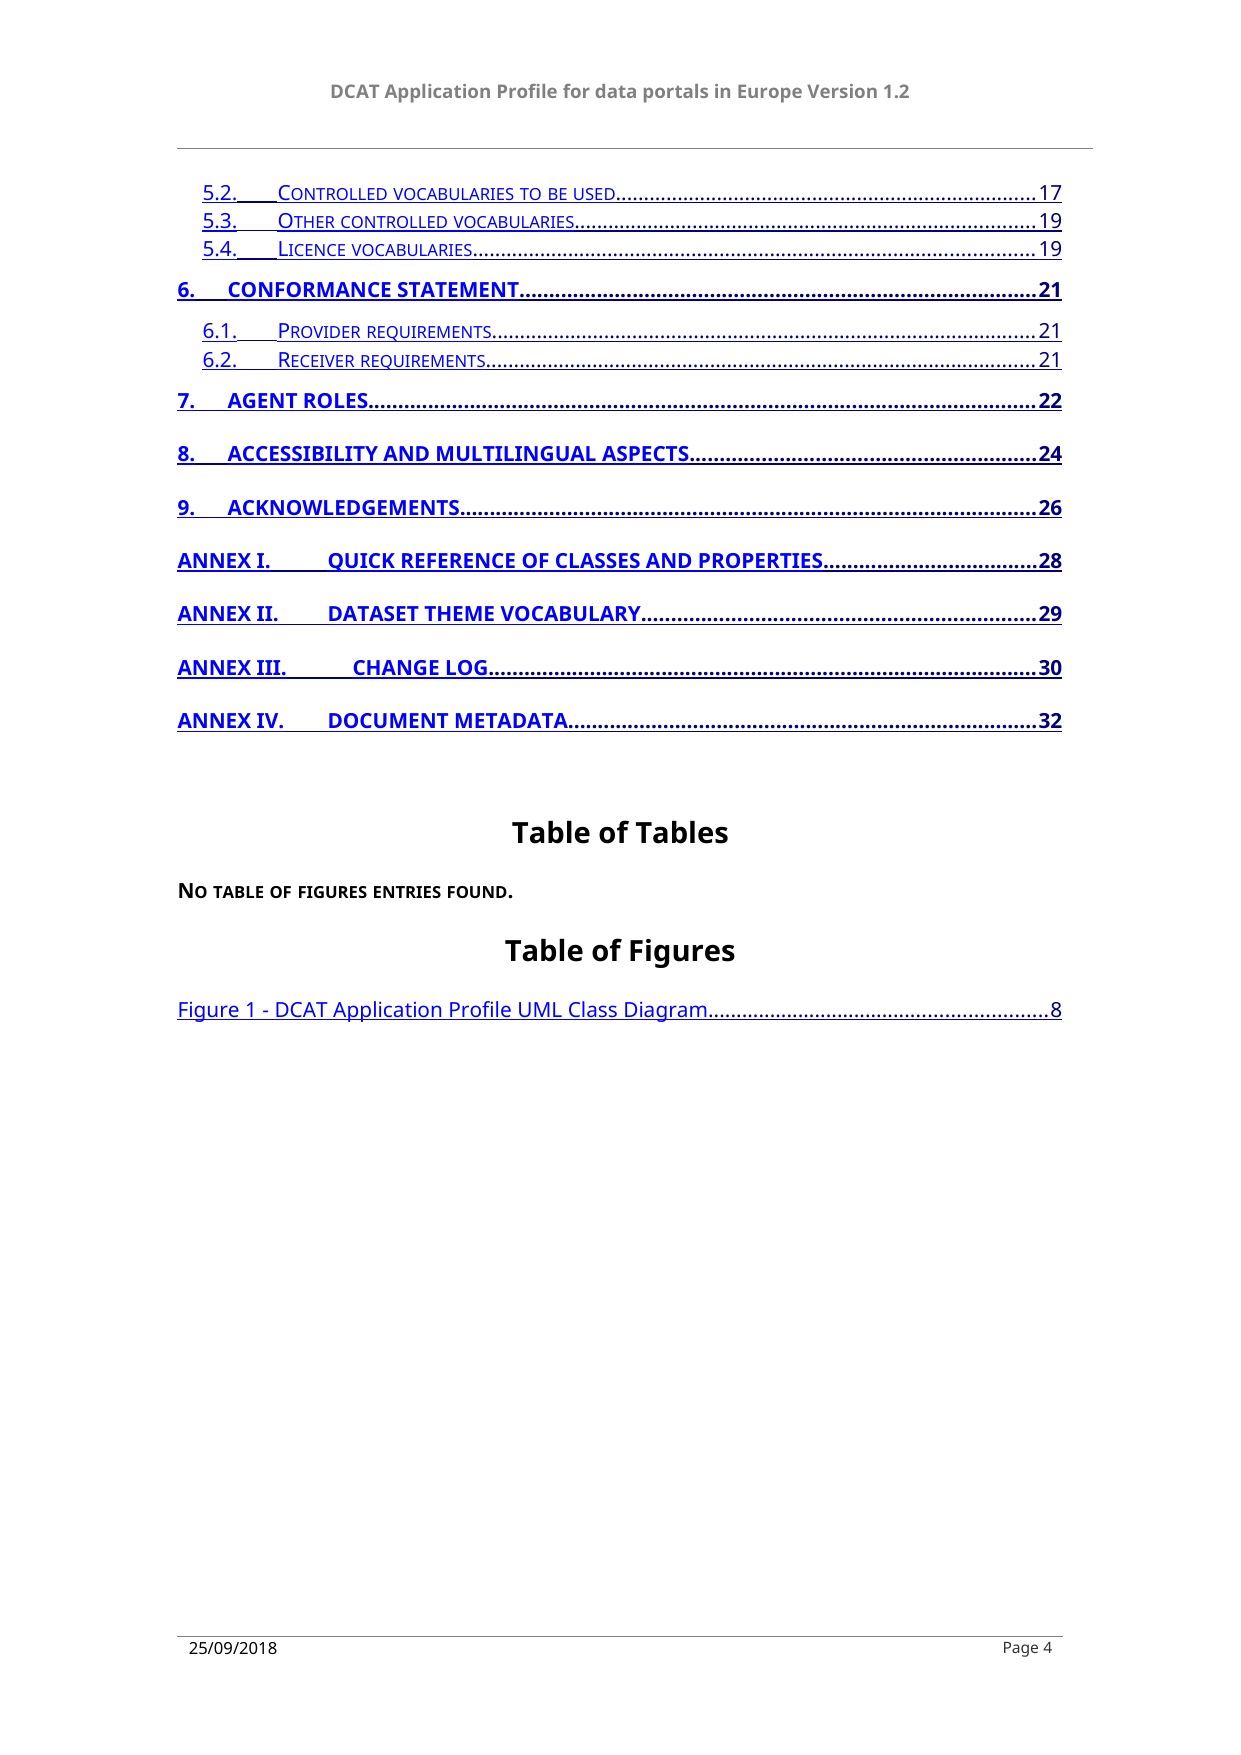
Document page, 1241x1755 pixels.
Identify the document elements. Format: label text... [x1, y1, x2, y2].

title Table of Tables [177, 812, 1063, 852]
text 5.2. Controlled vocabularies to be used 17 [202, 178, 1063, 206]
text 6.2. Receiver requirements 21 [202, 345, 1063, 373]
text 7. Agent roles 22 [177, 386, 1063, 414]
text Annex IV. Document Metadata 32 [177, 706, 1063, 735]
text 9. Acknowledgements 26 [177, 493, 1063, 521]
text Annex I. Quick reference of classes and properties 28 [177, 546, 1063, 574]
text 8. Accessibility and Multilingual Aspects 24 [177, 439, 1063, 468]
text Figure 1 - DCAT Application Profile UML Class Diagram 8 [177, 995, 1063, 1023]
text No table of figures entries found. [177, 877, 1063, 905]
text 6.1. Provider requirements 21 [202, 316, 1063, 345]
text 6. Conformance Statement 21 [177, 275, 1063, 304]
text Annex III. Change Log 30 [177, 653, 1063, 681]
text 5.3. Other controlled vocabularies 19 [202, 206, 1063, 234]
text Annex II. Dataset Theme vocabulary 29 [177, 599, 1063, 628]
title Table of Figures [177, 930, 1063, 970]
text 5.4. Licence vocabularies 19 [202, 234, 1063, 263]
